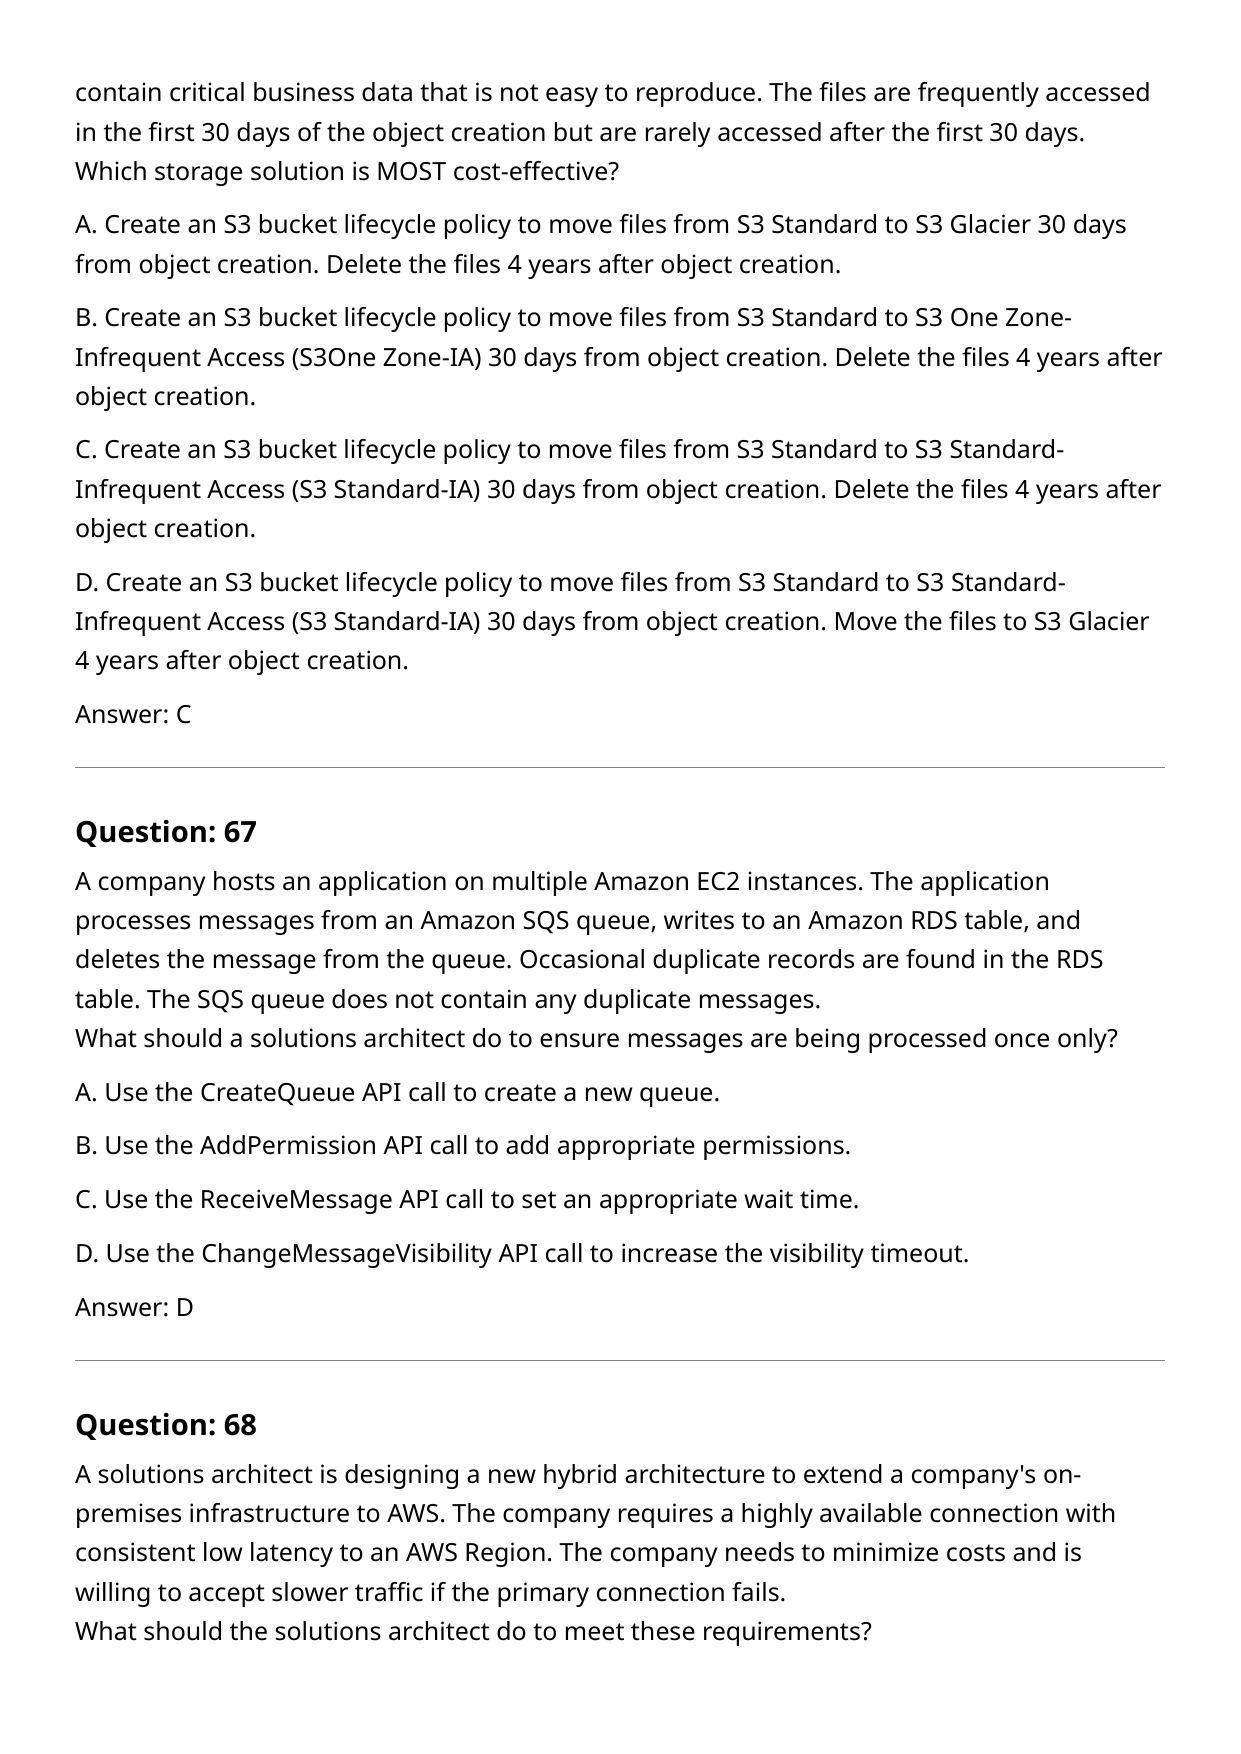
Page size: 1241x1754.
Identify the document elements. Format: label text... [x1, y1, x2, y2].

text Answer: D [75, 1289, 1165, 1323]
subtitle Question: 67 [75, 812, 1165, 851]
text A. Create an S3 bucket lifecycle policy to move files from S3 Standard to S3 Glacier 30 days from object creation. Delete the files 4 years after object creation. [75, 207, 1165, 280]
text B. Create an S3 bucket lifecycle policy to move files from S3 Standard to S3 One Zone-Infrequent Access (S3One Zone-IA) 30 days from object creation. Delete the files 4 years after object creation. [75, 300, 1165, 412]
text Answer: C [75, 696, 1165, 730]
subtitle Question: 68 [75, 1404, 1165, 1444]
text A company hosts an application on multiple Amazon EC2 instances. The application processes messages from an Amazon SQS queue, writes to an Amazon RDS table, and deletes the message from the queue. Occasional duplicate records are found in the RDS table. The SQS queue does not contain any duplicate messages. What should a solutions architect do to ensure messages are being processed once only? [75, 864, 1165, 1054]
text C. Use the ReceiveMessage API call to set an appropriate wait time. [75, 1182, 1165, 1216]
text D. Create an S3 bucket lifecycle policy to move files from S3 Standard to S3 Standard-Infrequent Access (S3 Standard-IA) 30 days from object creation. Move the files to S3 Glacier 4 years after object creation. [75, 564, 1165, 677]
text contain critical business data that is not easy to reproduce. The files are frequently accessed in the first 30 days of the object creation but are rarely accessed after the first 30 days. Which storage solution is MOST cost-effective? [75, 75, 1165, 187]
text A solutions architect is designing a new hybrid architecture to extend a company's on-premises infrastructure to AWS. The company requires a highly available connection with consistent low latency to an AWS Region. The company needs to minimize costs and is willing to accept slower traffic if the primary connection fails. What should the solutions architect do to meet these requirements? [75, 1457, 1165, 1647]
text C. Create an S3 bucket lifecycle policy to move files from S3 Standard to S3 Standard-Infrequent Access (S3 Standard-IA) 30 days from object creation. Delete the files 4 years after object creation. [75, 432, 1165, 544]
text B. Use the AddPermission API call to add appropriate permissions. [75, 1128, 1165, 1162]
text D. Use the ChangeMessageVisibility API call to increase the visibility timeout. [75, 1235, 1165, 1269]
text A. Use the CreateQueue API call to create a new queue. [75, 1074, 1165, 1108]
